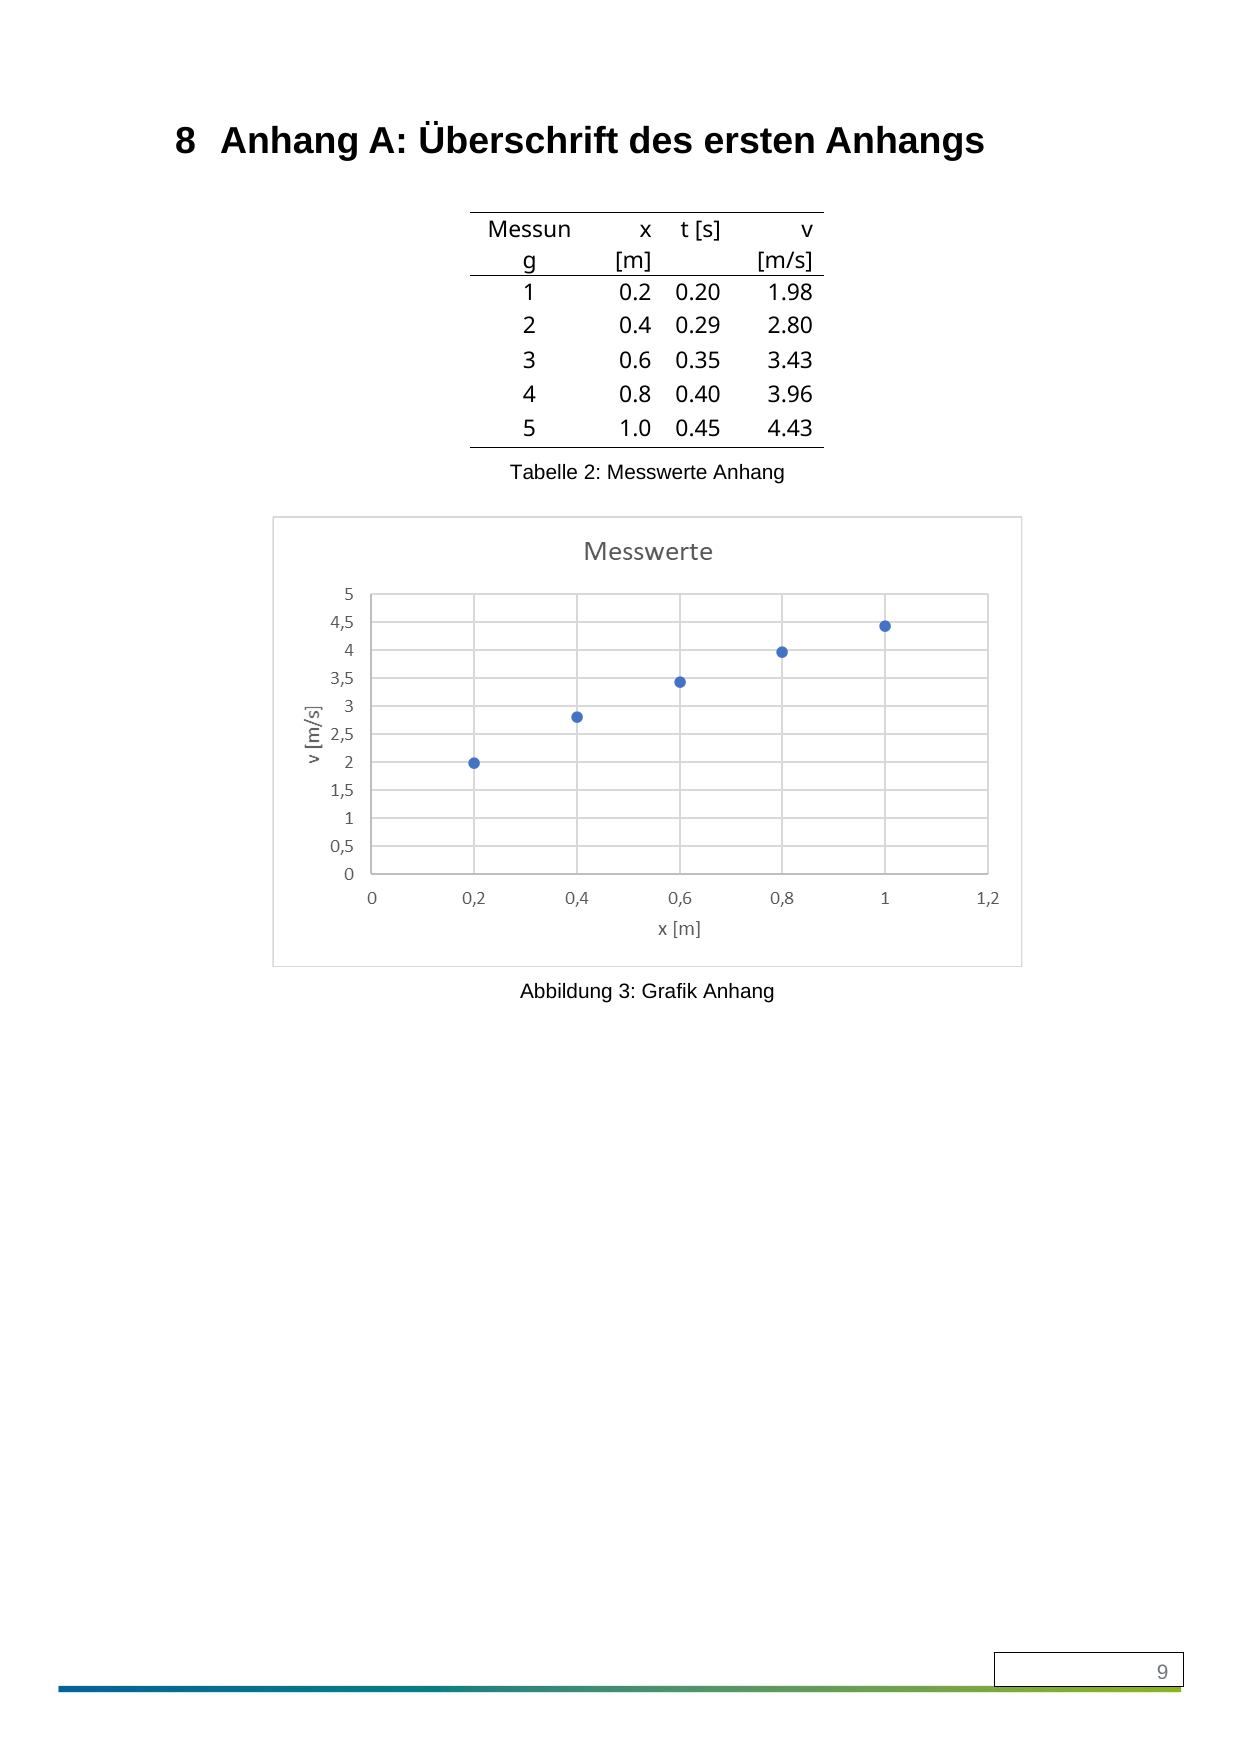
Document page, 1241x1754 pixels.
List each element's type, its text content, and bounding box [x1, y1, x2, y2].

table_header v [m/s] [732, 213, 824, 275]
table_cell 0.35 [663, 344, 732, 378]
table_cell 1.98 [732, 276, 824, 309]
table_cell 5 [470, 412, 588, 447]
table_cell 0.6 [588, 344, 662, 378]
table_cell 3 [470, 344, 588, 378]
table_cell 0.40 [663, 378, 732, 412]
picture [0, 1680, 1239, 1752]
table_cell 0.4 [588, 310, 662, 344]
table_cell 1 [470, 276, 588, 309]
table_cell 2 [470, 310, 588, 344]
table_cell 0.2 [588, 276, 662, 309]
table_cell 0.8 [588, 378, 662, 412]
subtitle Anhang A: Überschrift des ersten Anhangs [175, 118, 1120, 161]
table_cell 4 [470, 378, 588, 412]
table_cell 0.20 [663, 276, 732, 309]
text Tabelle 2: Messwerte Anhang [175, 460, 1120, 484]
table_cell 0.45 [663, 412, 732, 447]
text Abbildung 3: Grafik Anhang [175, 979, 1120, 1003]
table_header x [m] [588, 213, 662, 275]
table_cell 3.43 [732, 344, 824, 378]
table_cell 1.0 [588, 412, 662, 447]
table_cell 4.43 [732, 412, 824, 447]
table_cell 0.29 [663, 310, 732, 344]
table_header t [s] [663, 213, 732, 275]
picture [272, 516, 1023, 967]
table_cell 3.96 [732, 378, 824, 412]
table_header Messung [470, 213, 588, 275]
table_cell 2.80 [732, 310, 824, 344]
